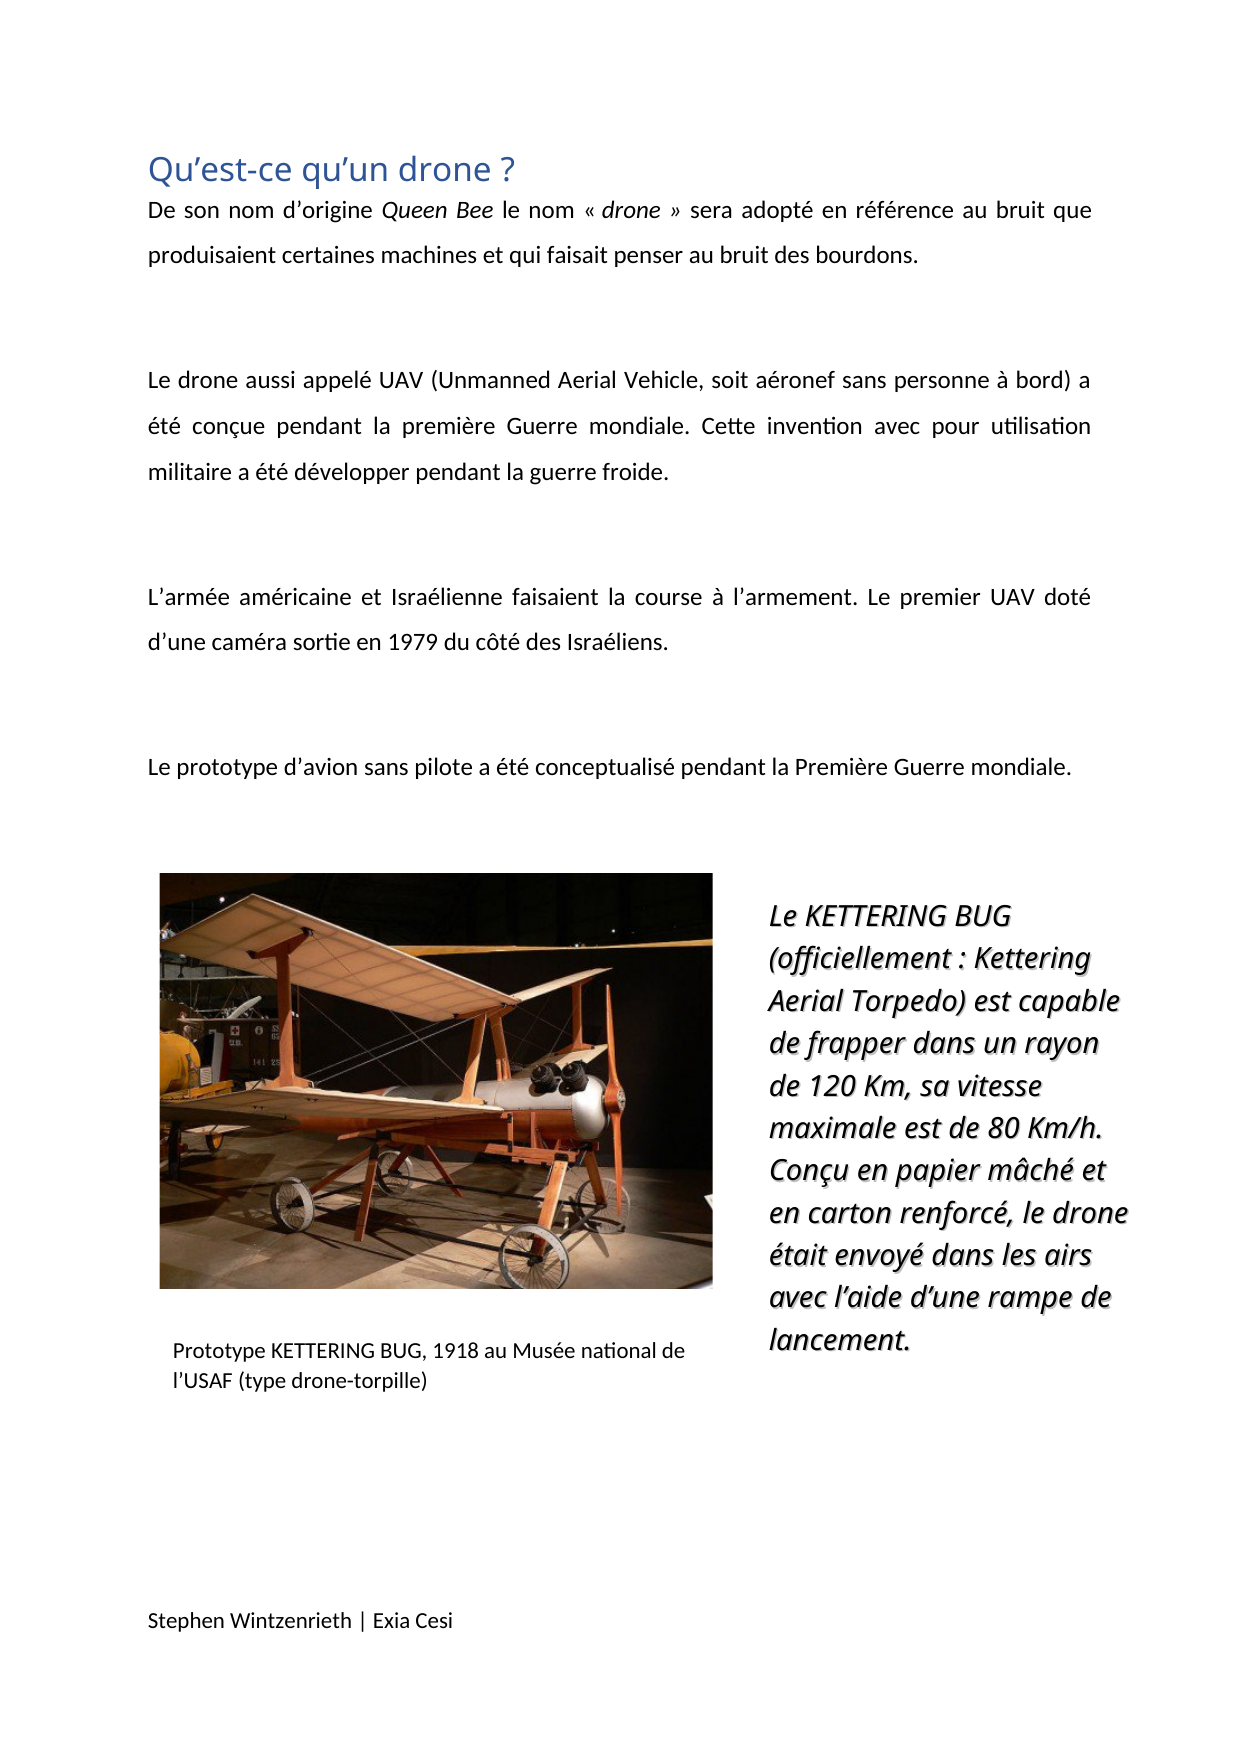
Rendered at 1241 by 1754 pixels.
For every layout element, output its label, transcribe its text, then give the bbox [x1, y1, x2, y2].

text De son nom d’origine Queen Bee le nom « drone » sera adopté en référence au bruit que produisaient certaines machines et qui faisait penser au bruit des bourdons. [148, 194, 1093, 270]
text Le prototype d’avion sans pilote a été conceptualisé pendant la Première Guerre mondiale. [148, 751, 1093, 782]
subtitle Qu’est-ce qu’un drone ? [148, 145, 1093, 191]
text L’armée américaine et Israélienne faisaient la course à l’armement. Le premier UAV doté d’une caméra sortie en 1979 du côté des Israéliens. [148, 581, 1093, 657]
text Le drone aussi appelé UAV (Unmanned Aerial Vehicle, soit aéronef sans personne à bord) a été conçue pendant la première Guerre mondiale. Cette invention avec pour utilisation militaire a été développer pendant la guerre froide. [148, 364, 1093, 486]
